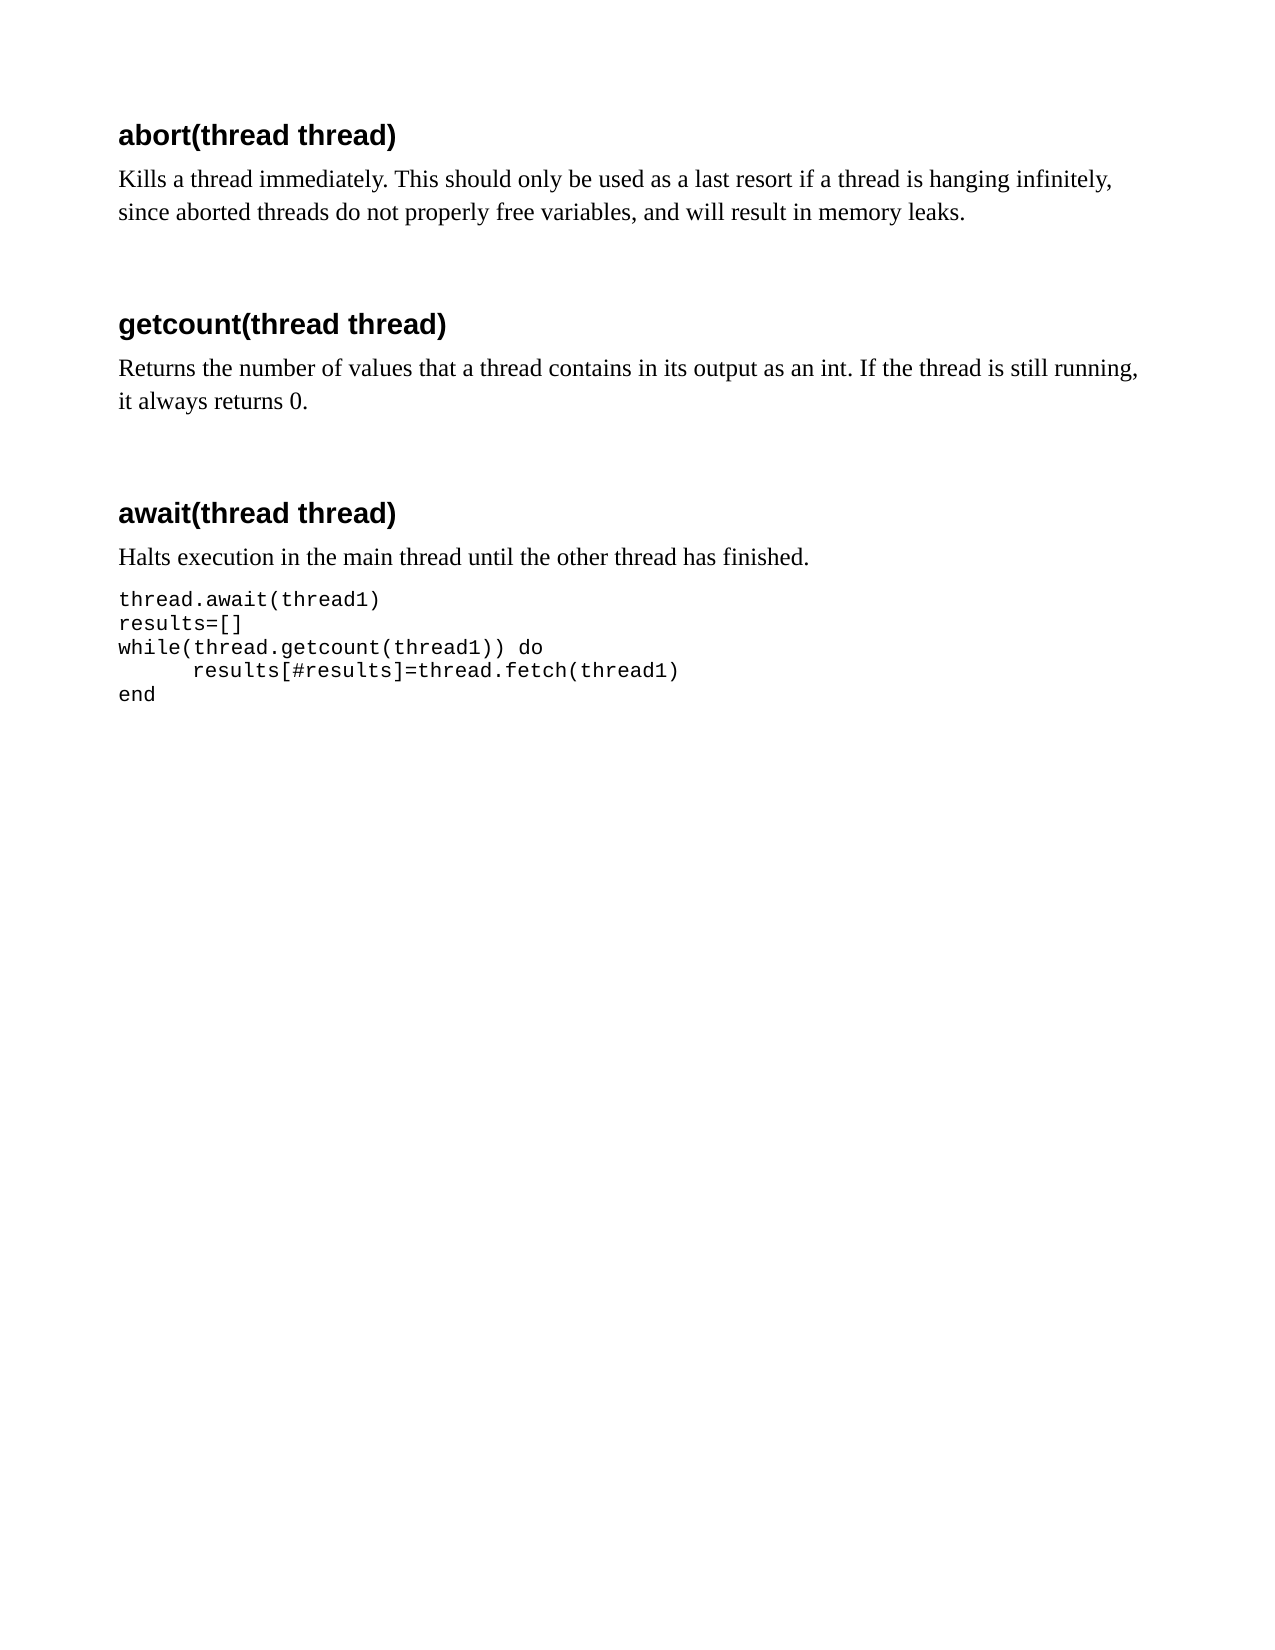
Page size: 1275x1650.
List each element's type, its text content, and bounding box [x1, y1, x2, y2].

text thread.await(thread1) [118, 589, 1157, 613]
text Halts execution in the main thread until the other thread has finished. [118, 542, 1157, 571]
text while(thread.getcount(thread1)) do [118, 637, 1157, 660]
text end [118, 684, 1157, 708]
text results=[] [118, 613, 1157, 637]
subtitle getcount(thread thread) [118, 307, 1157, 341]
subtitle abort(thread thread) [118, 118, 1157, 152]
text results[#results]=thread.fetch(thread1) [118, 660, 1157, 684]
subtitle await(thread thread) [118, 496, 1157, 529]
text Returns the number of values that a thread contains in its output as an int. If the thread is still running, it always returns 0. [118, 353, 1157, 415]
text Kills a thread immediately. This should only be used as a last resort if a thread is hanging infinitely, since aborted threads do not properly free variables, and will result in memory leaks. [118, 164, 1157, 226]
